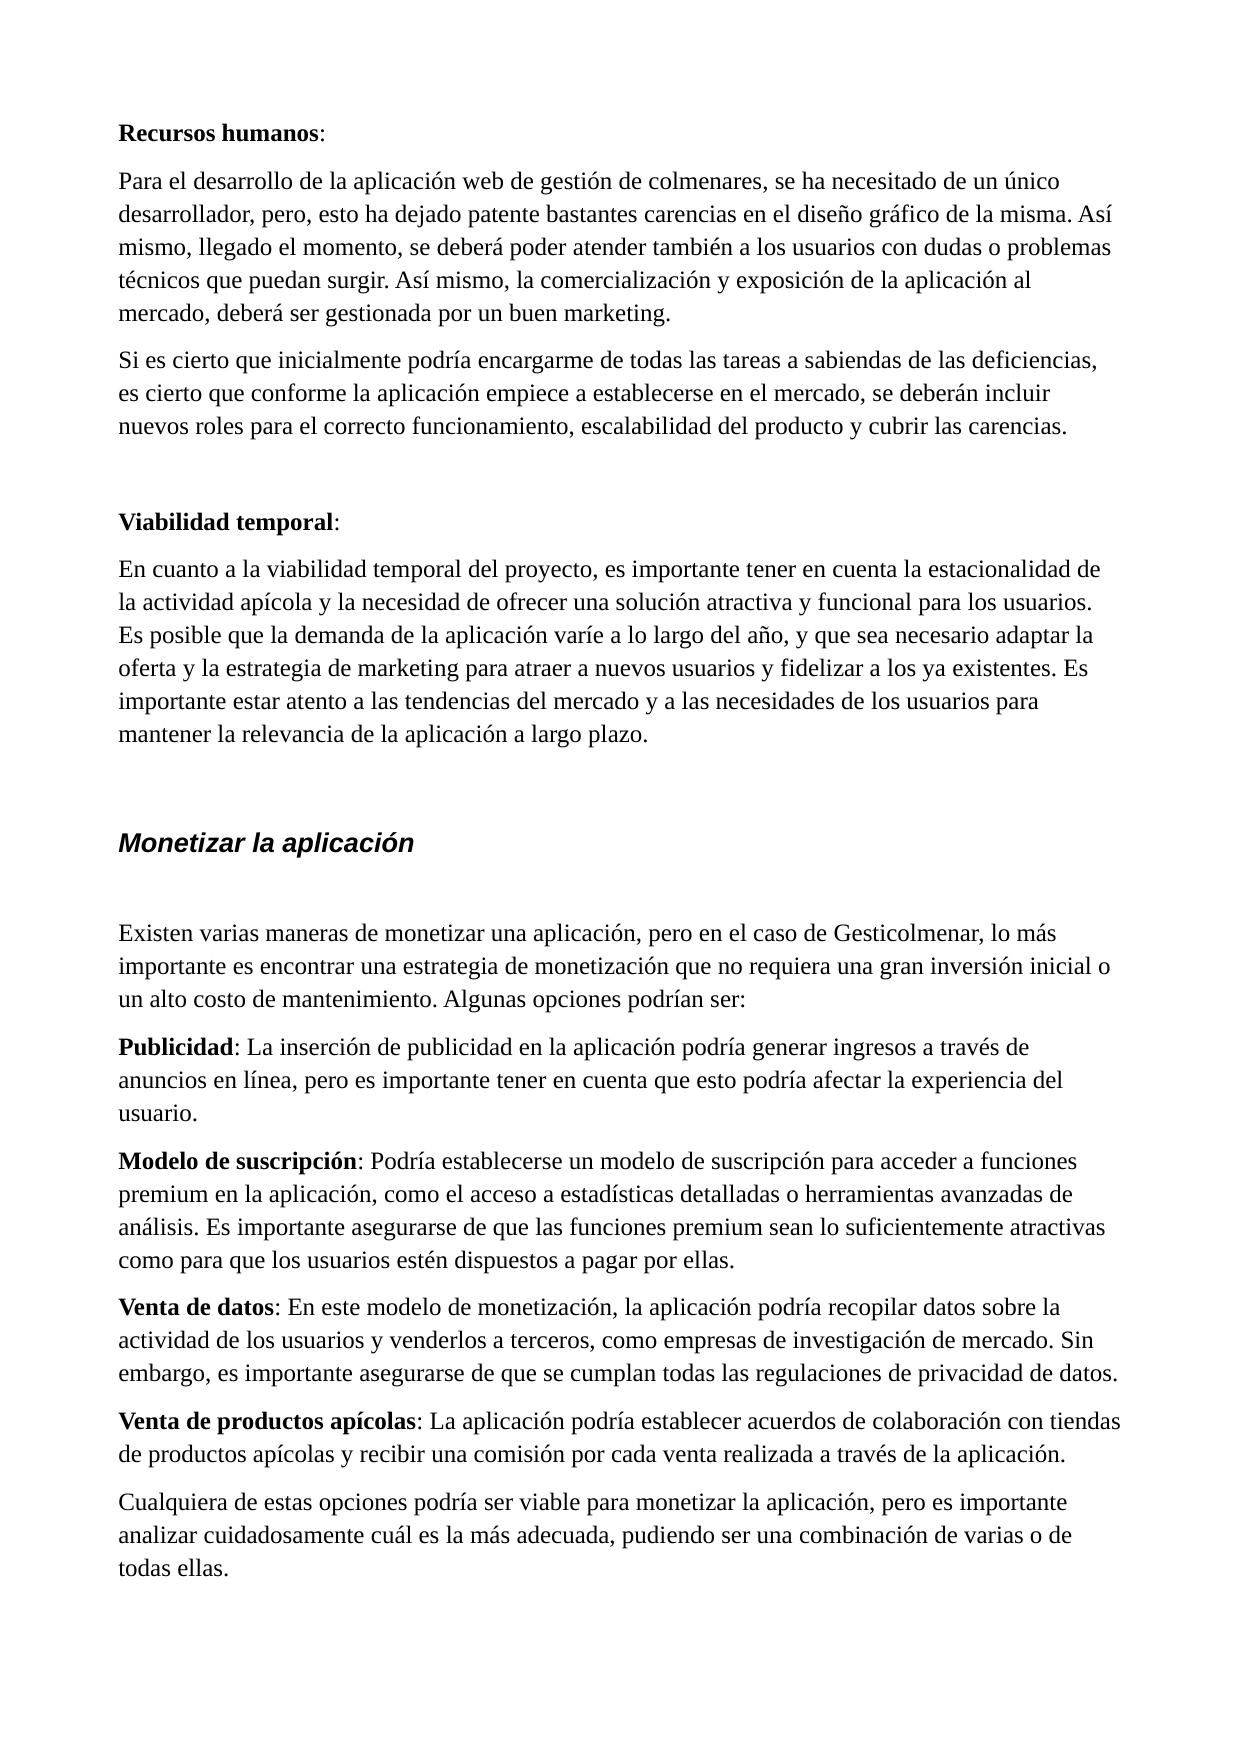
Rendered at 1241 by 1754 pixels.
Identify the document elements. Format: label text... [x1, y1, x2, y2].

text Venta de productos apícolas: La aplicación podría establecer acuerdos de colaboración con tiendas de productos apícolas y recibir una comisión por cada venta realizada a través de la aplicación. [118, 1406, 1122, 1468]
text En cuanto a la viabilidad temporal del proyecto, es importante tener en cuenta la estacionalidad de la actividad apícola y la necesidad de ofrecer una solución atractiva y funcional para los usuarios. Es posible que la demanda de la aplicación varíe a lo largo del año, y que sea necesario adaptar la oferta y la estrategia de marketing para atraer a nuevos usuarios y fidelizar a los ya existentes. Es importante estar atento a las tendencias del mercado y a las necesidades de los usuarios para mantener la relevancia de la aplicación a largo plazo. [118, 554, 1122, 748]
text Modelo de suscripción: Podría establecerse un modelo de suscripción para acceder a funciones premium en la aplicación, como el acceso a estadísticas detalladas o herramientas avanzadas de análisis. Es importante asegurarse de que las funciones premium sean lo suficientemente atractivas como para que los usuarios estén dispuestos a pagar por ellas. [118, 1146, 1122, 1273]
text Recursos humanos: [118, 118, 1122, 147]
text Venta de datos: En este modelo de monetización, la aplicación podría recopilar datos sobre la actividad de los usuarios y venderlos a terceros, como empresas de investigación de mercado. Sin embargo, es importante asegurarse de que se cumplan todas las regulaciones de privacidad de datos. [118, 1292, 1122, 1387]
text Publicidad: La inserción de publicidad en la aplicación podría generar ingresos a través de anuncios en línea, pero es importante tener en cuenta que esto podría afectar la experiencia del usuario. [118, 1032, 1122, 1127]
subtitle Monetizar la aplicación [118, 827, 1122, 858]
text Cualquiera de estas opciones podría ser viable para monetizar la aplicación, pero es importante analizar cuidadosamente cuál es la más adecuada, pudiendo ser una combinación de varias o de todas ellas. [118, 1487, 1122, 1581]
text Si es cierto que inicialmente podría encargarme de todas las tareas a sabiendas de las deficiencias, es cierto que conforme la aplicación empiece a establecerse en el mercado, se deberán incluir nuevos roles para el correcto funcionamiento, escalabilidad del producto y cubrir las carencias. [118, 345, 1122, 440]
text Para el desarrollo de la aplicación web de gestión de colmenares, se ha necesitado de un único desarrollador, pero, esto ha dejado patente bastantes carencias en el diseño gráfico de la misma. Así mismo, llegado el momento, se deberá poder atender también a los usuarios con dudas o problemas técnicos que puedan surgir. Así mismo, la comercialización y exposición de la aplicación al mercado, deberá ser gestionada por un buen marketing. [118, 166, 1122, 327]
text Existen varias maneras de monetizar una aplicación, pero en el caso de Gesticolmenar, lo más importante es encontrar una estrategia de monetización que no requiera una gran inversión inicial o un alto costo de mantenimiento. Algunas opciones podrían ser: [118, 918, 1122, 1013]
text Viabilidad temporal: [118, 507, 1122, 535]
